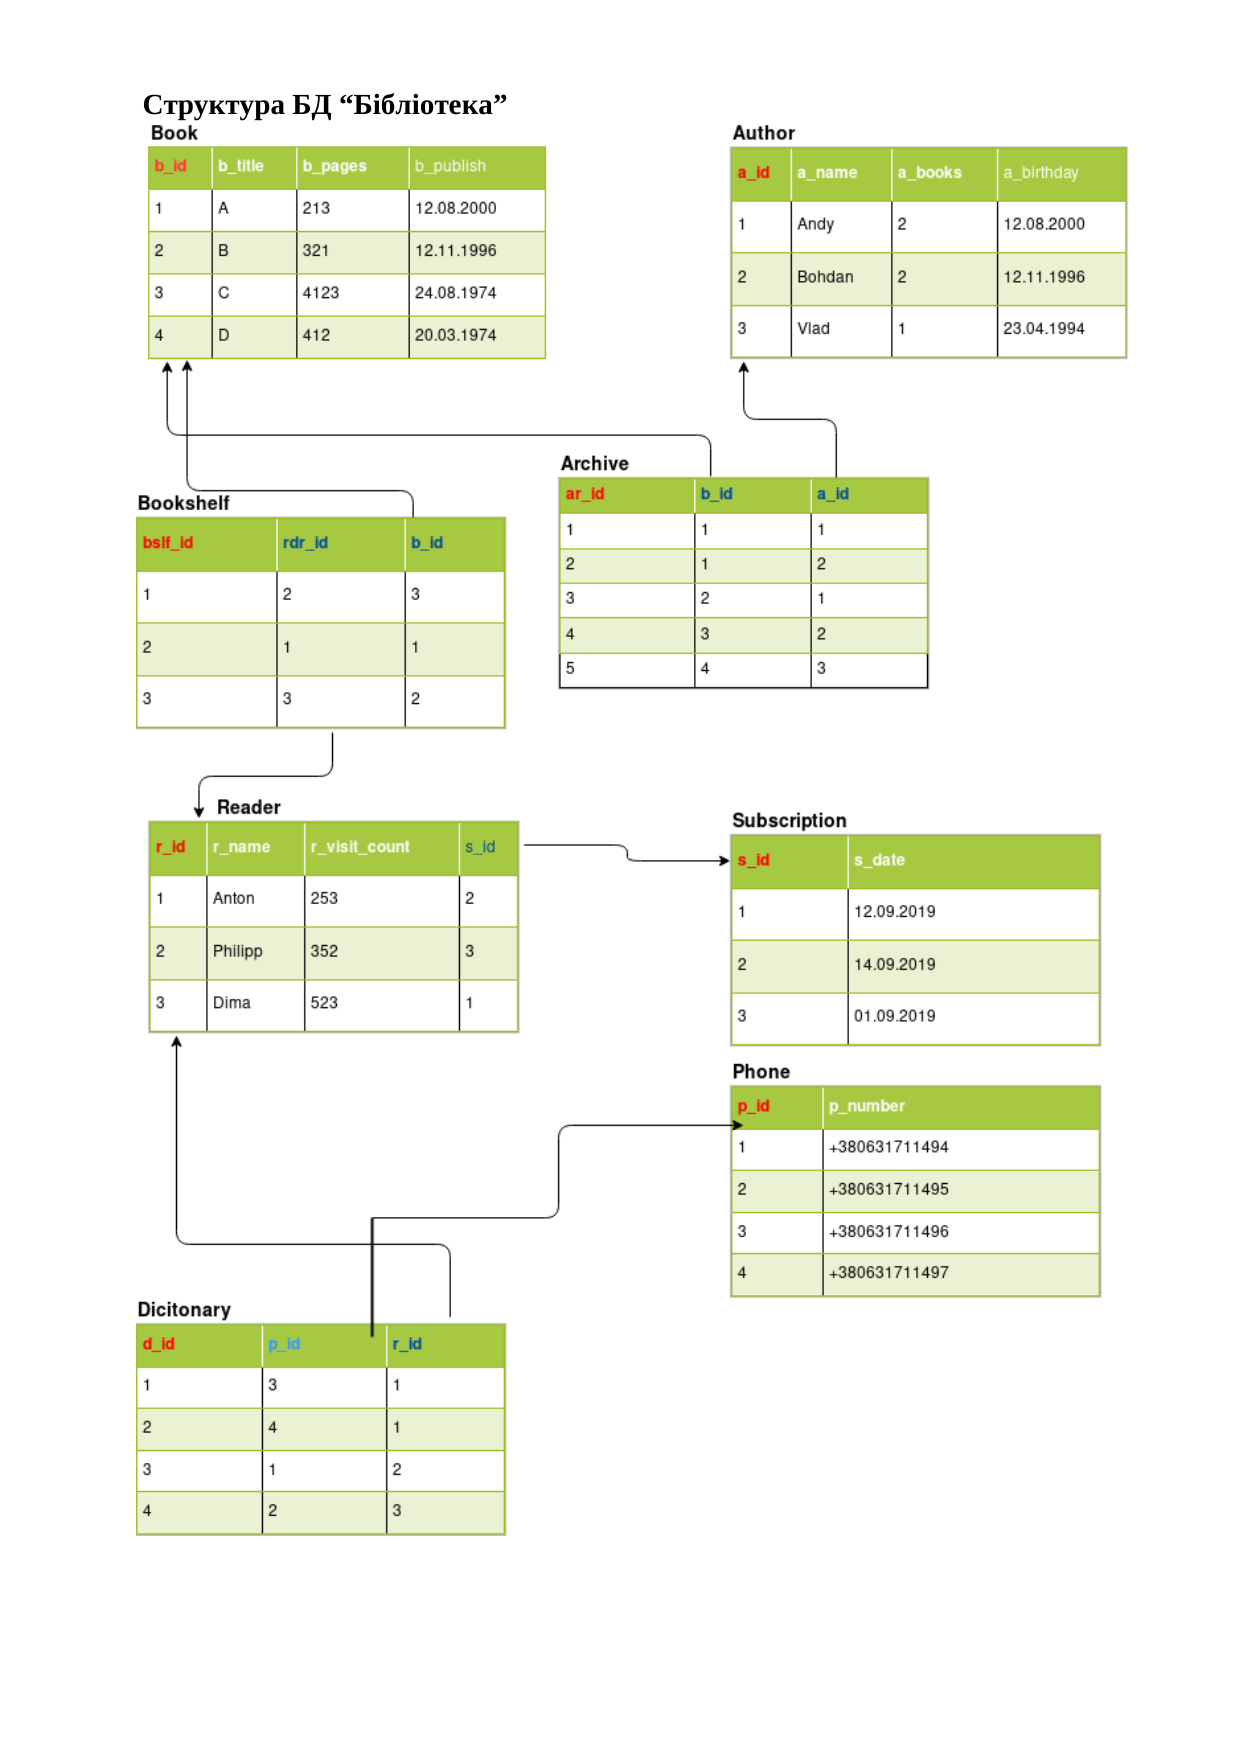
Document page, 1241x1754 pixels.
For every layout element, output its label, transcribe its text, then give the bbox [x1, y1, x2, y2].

text Структура БД “Бібліотека” [142, 87, 1121, 121]
picture [136, 121, 1128, 1536]
